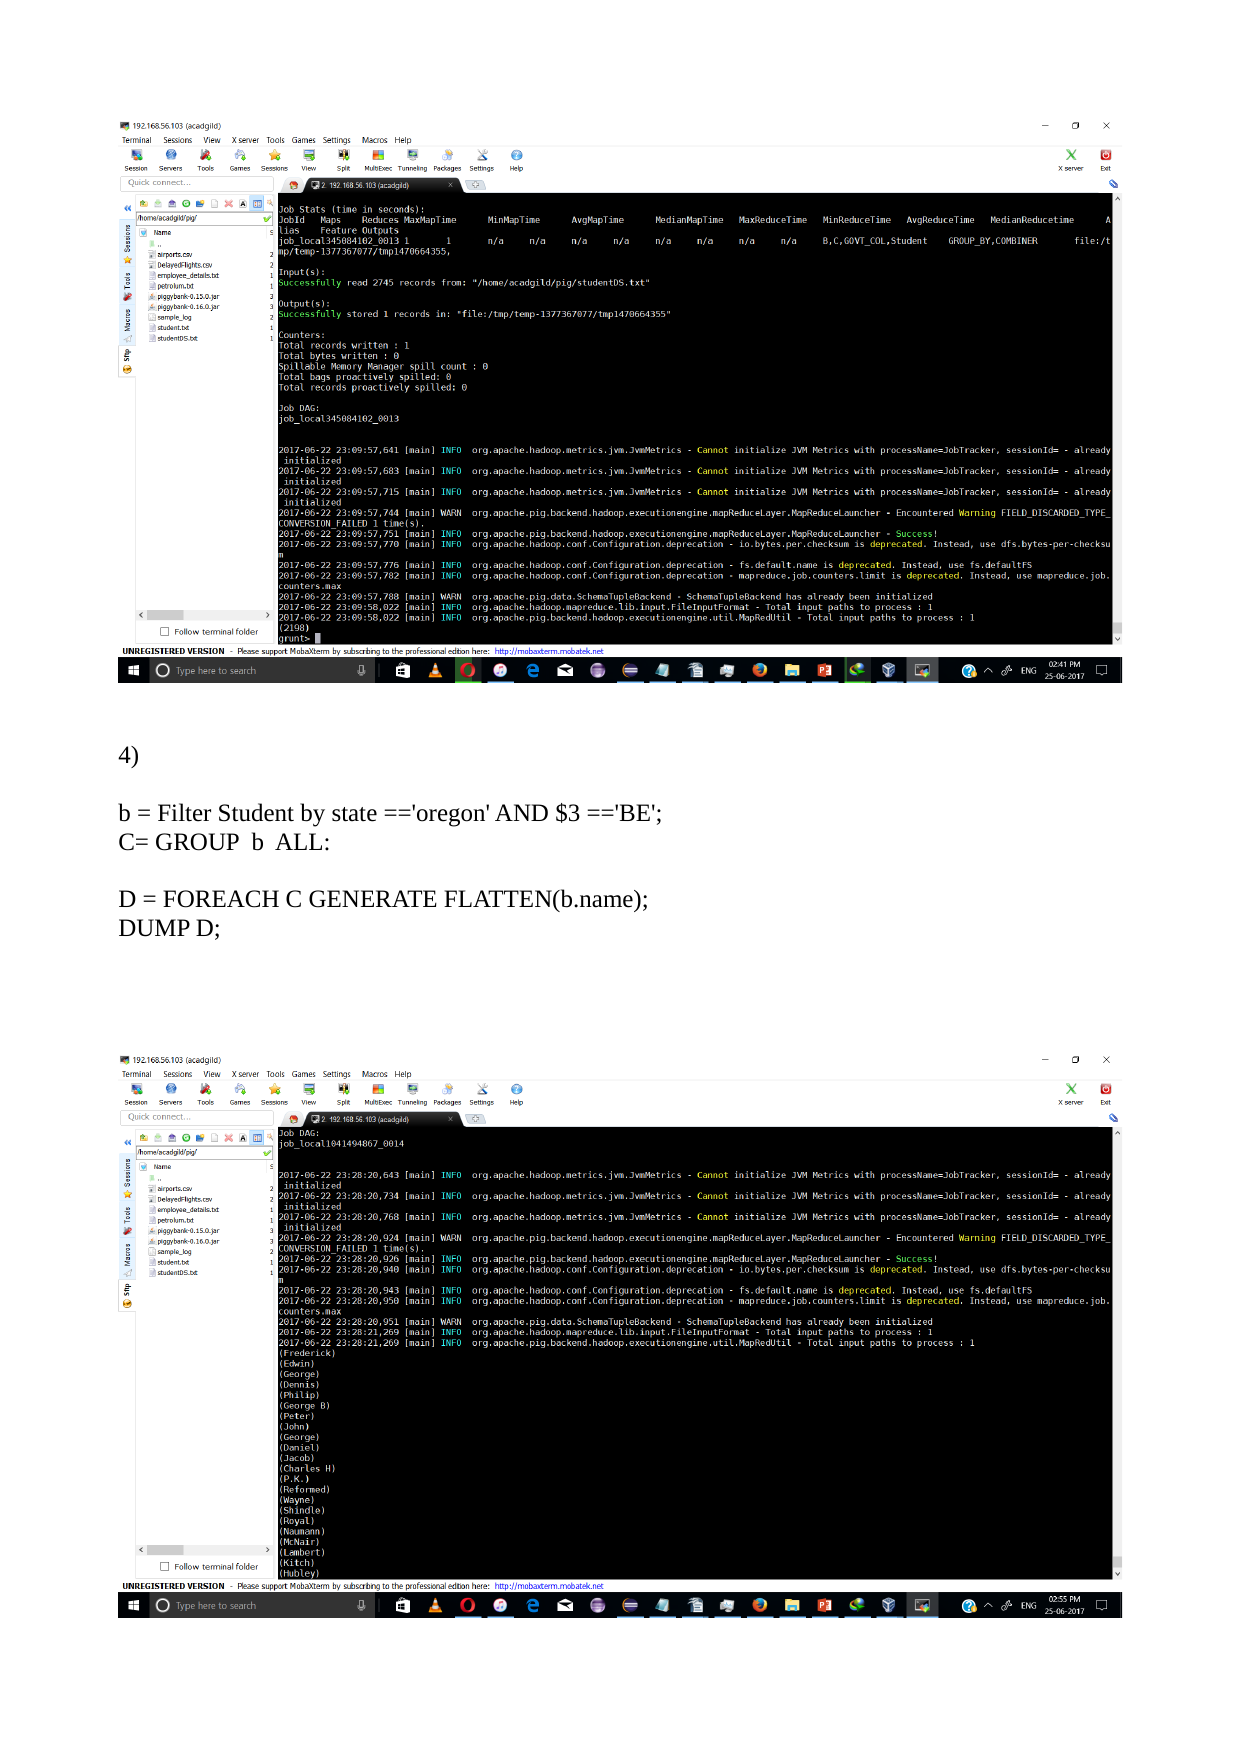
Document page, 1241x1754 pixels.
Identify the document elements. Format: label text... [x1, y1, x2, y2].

text D = FOREACH C GENERATE FLATTEN(b.name); [118, 884, 1122, 913]
text DUMP D; [118, 913, 1122, 942]
text 4) [118, 740, 1122, 769]
picture [118, 118, 1123, 683]
text b = Filter Student by state =='oregon' AND $3 =='BE'; [118, 798, 1122, 827]
picture [118, 1052, 1123, 1618]
text C= GROUP b ALL: [118, 827, 1122, 855]
